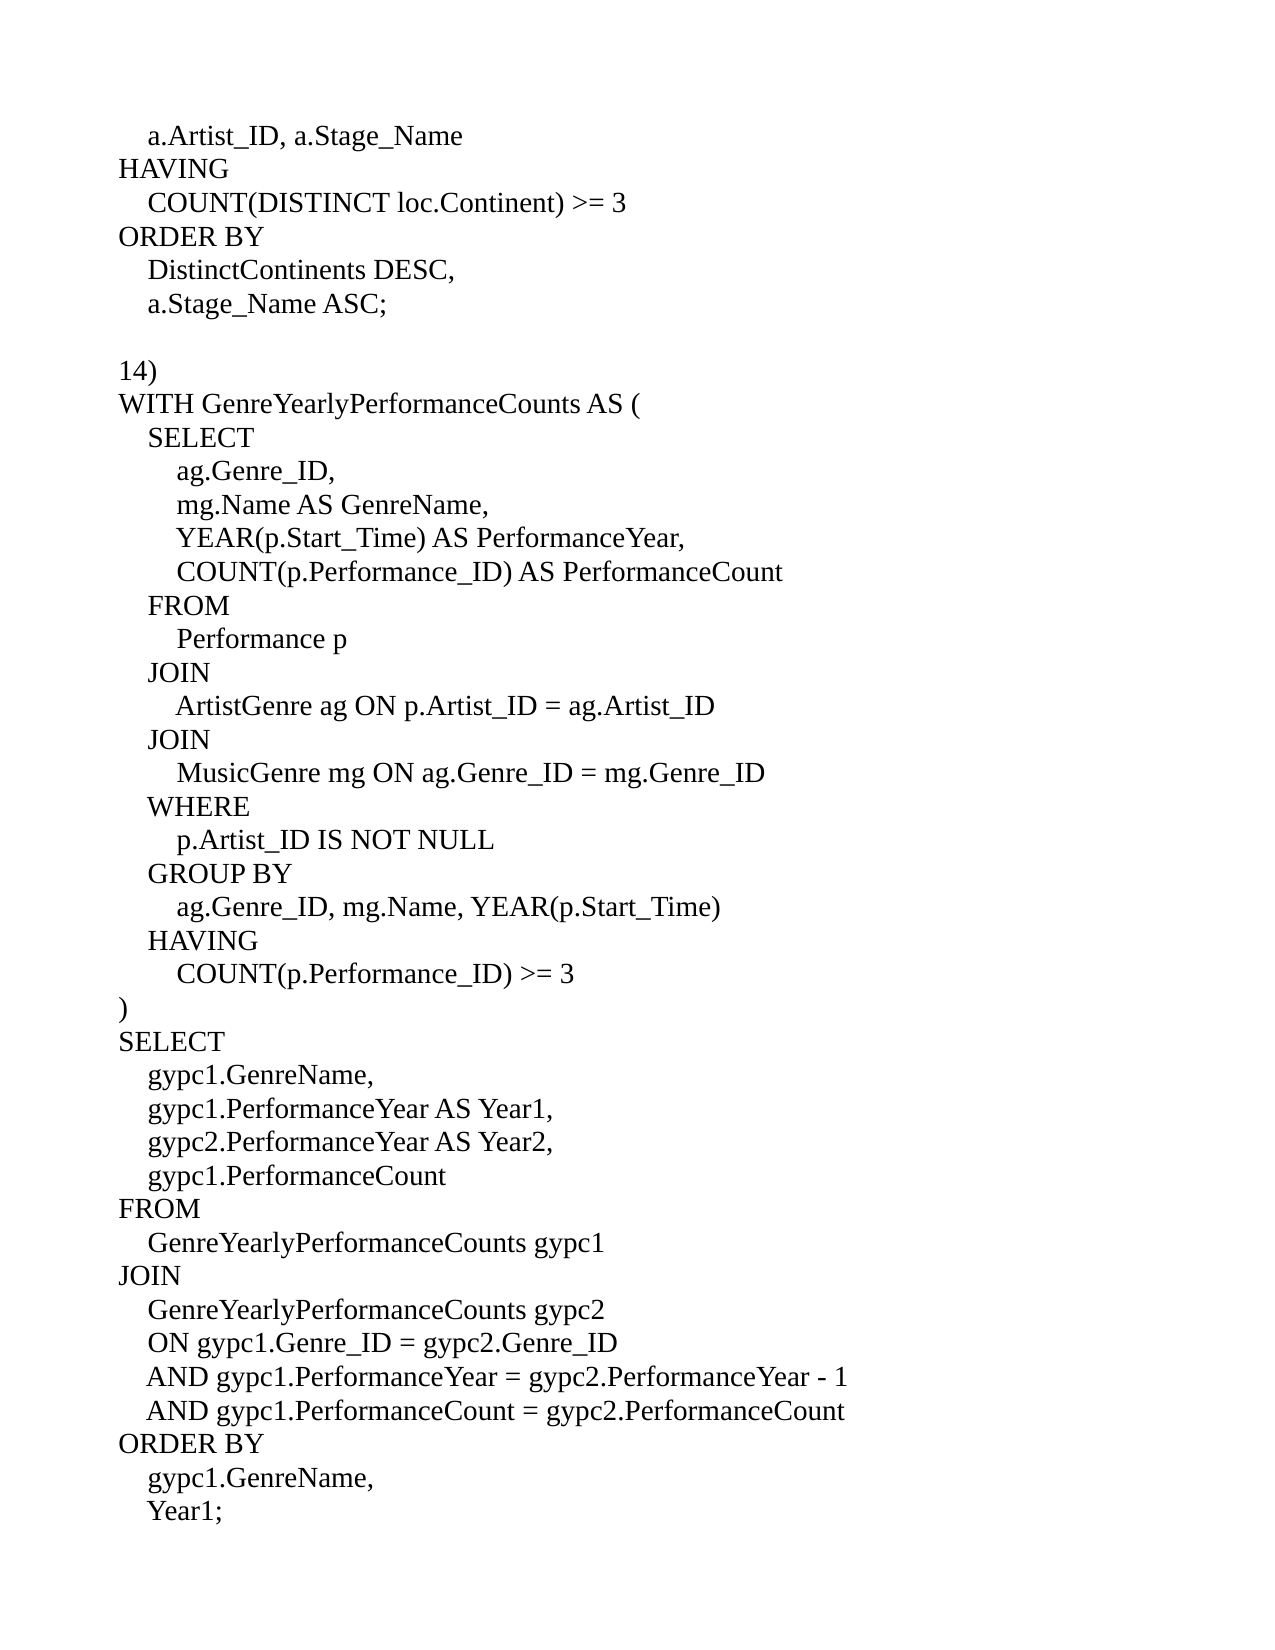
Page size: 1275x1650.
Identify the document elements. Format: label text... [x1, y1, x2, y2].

text JOIN [118, 655, 1157, 688]
text WHERE [118, 789, 1157, 822]
text JOIN [118, 722, 1157, 755]
text AND gypc1.PerformanceCount = gypc2.PerformanceCount [118, 1393, 1157, 1426]
text AND gypc1.PerformanceYear = gypc2.PerformanceYear - 1 [118, 1359, 1157, 1393]
text COUNT(p.Performance_ID) >= 3 [118, 957, 1157, 990]
text Year1; [118, 1493, 1157, 1527]
text mg.Name AS GenreName, [118, 487, 1157, 521]
text gypc2.PerformanceYear AS Year2, [118, 1124, 1157, 1158]
text gypc1.PerformanceCount [118, 1158, 1157, 1191]
text gypc1.GenreName, [118, 1460, 1157, 1493]
text a.Artist_ID, a.Stage_Name [118, 118, 1157, 152]
text ag.Genre_ID, [118, 453, 1157, 487]
text MusicGenre mg ON ag.Genre_ID = mg.Genre_ID [118, 755, 1157, 789]
text SELECT [118, 1024, 1157, 1057]
text Performance p [118, 621, 1157, 655]
text 14) WITH GenreYearlyPerformanceCounts AS ( [118, 353, 1157, 420]
text COUNT(DISTINCT loc.Continent) >= 3 [118, 185, 1157, 219]
text SELECT [118, 420, 1157, 453]
text YEAR(p.Start_Time) AS PerformanceYear, [118, 521, 1157, 554]
text ORDER BY [118, 1426, 1157, 1460]
text DistinctContinents DESC, [118, 252, 1157, 286]
text JOIN [118, 1258, 1157, 1292]
text ag.Genre_ID, mg.Name, YEAR(p.Start_Time) [118, 889, 1157, 923]
text GROUP BY [118, 856, 1157, 889]
text ) [118, 990, 1157, 1024]
text GenreYearlyPerformanceCounts gypc2 [118, 1292, 1157, 1326]
text ArtistGenre ag ON p.Artist_ID = ag.Artist_ID [118, 688, 1157, 722]
text p.Artist_ID IS NOT NULL [118, 822, 1157, 856]
text gypc1.GenreName, [118, 1057, 1157, 1091]
text FROM [118, 1191, 1157, 1225]
text a.Stage_Name ASC; [118, 286, 1157, 319]
text ON gypc1.Genre_ID = gypc2.Genre_ID [118, 1326, 1157, 1359]
text GenreYearlyPerformanceCounts gypc1 [118, 1225, 1157, 1258]
text FROM [118, 588, 1157, 621]
text HAVING [118, 152, 1157, 185]
text ORDER BY [118, 219, 1157, 252]
text HAVING [118, 923, 1157, 957]
text gypc1.PerformanceYear AS Year1, [118, 1091, 1157, 1124]
text COUNT(p.Performance_ID) AS PerformanceCount [118, 554, 1157, 588]
